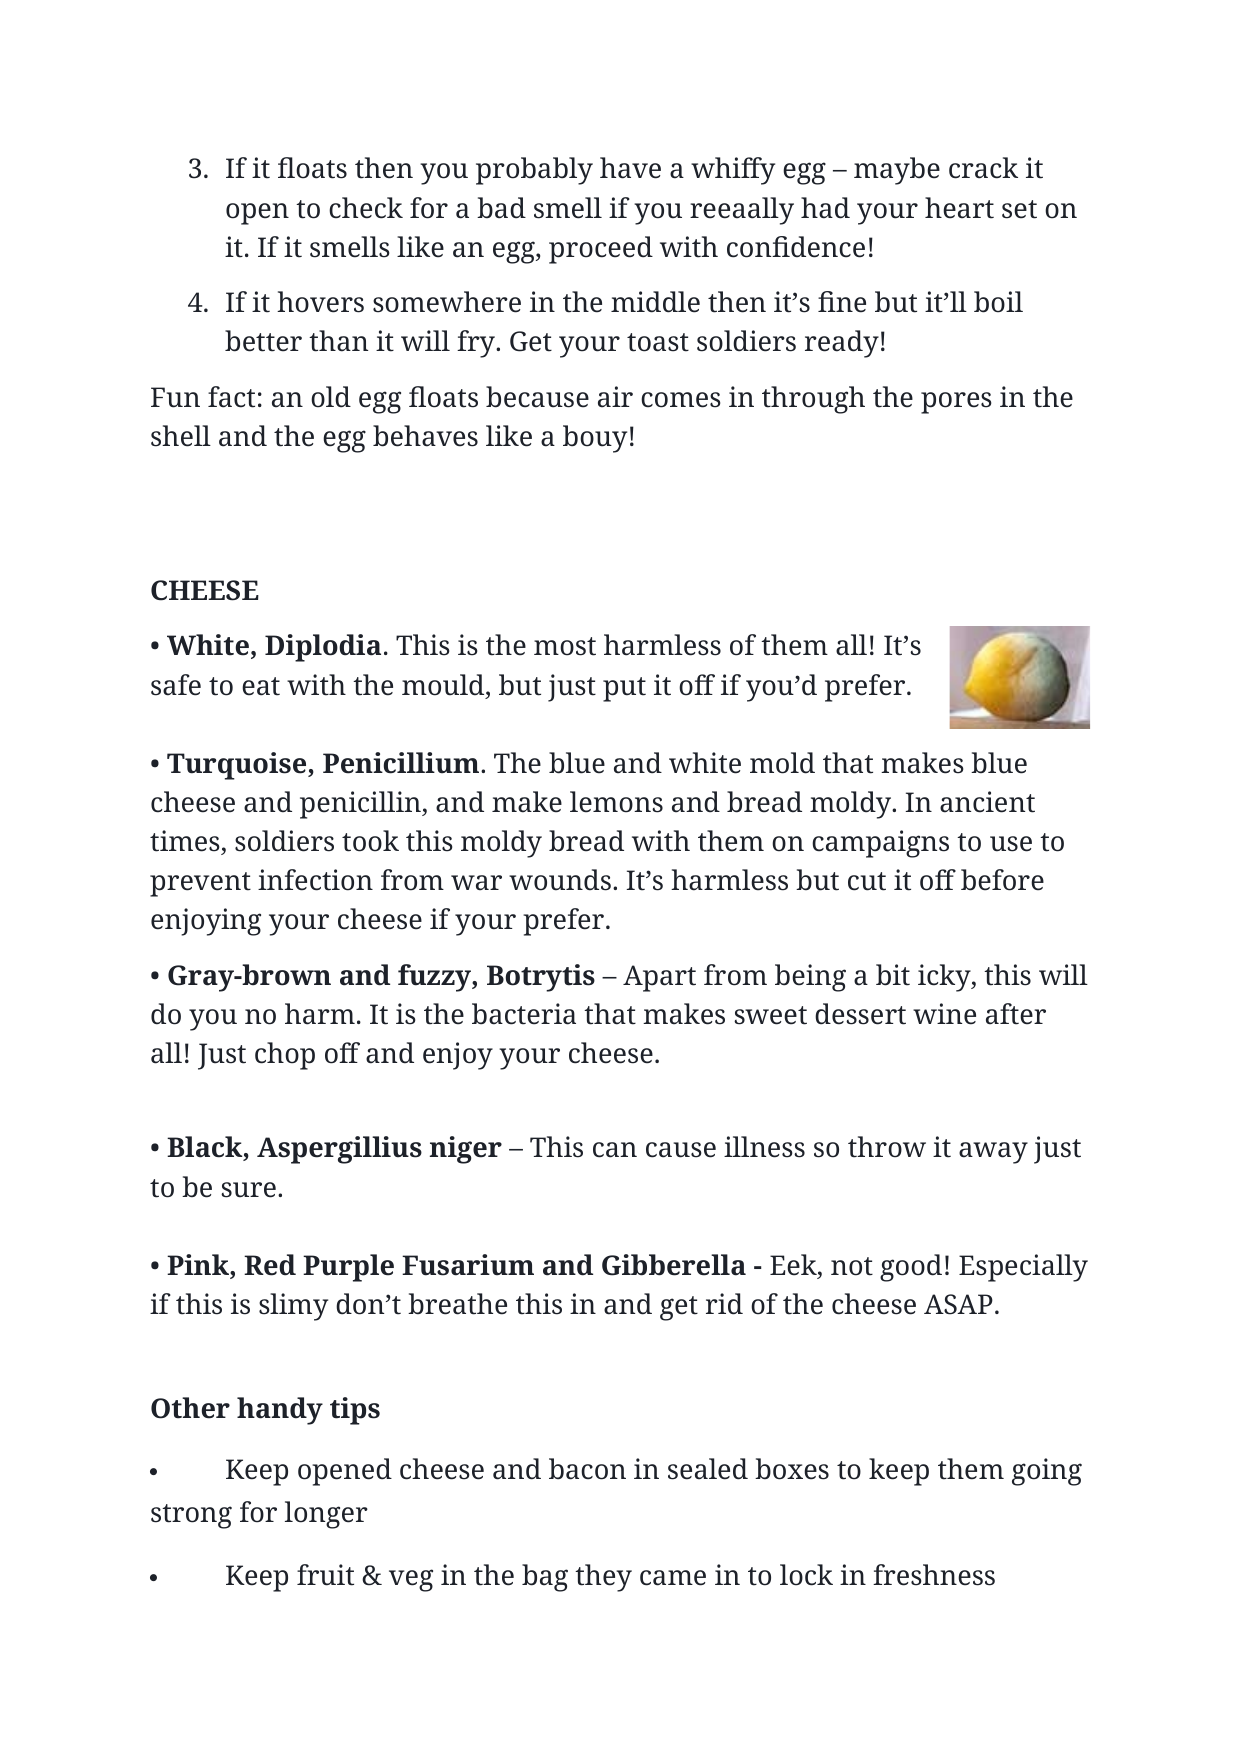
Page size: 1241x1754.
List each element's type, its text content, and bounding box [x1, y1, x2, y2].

text • White, Diplodia. This is the most harmless of them all! It’s safe to eat with the mould, but just put it off if you’d prefer. • Turquoise, Penicillium. The blue and white mold that makes blue cheese and penicillin, and make lemons and bread moldy. In ancient times, soldiers took this moldy bread with them on campaigns to use to prevent infection from war wounds. It’s harmless but cut it off before enjoying your cheese if your prefer. [150, 627, 1090, 937]
text Other handy tips [150, 1383, 1090, 1427]
list If it floats then you probably have a whiffy egg – maybe crack it open to check for a bad smell if you reeaally had your heart set on it. If it smells like an egg, proceed with confidence! [187, 150, 1090, 265]
text • Black, Aspergillius niger – This can cause illness so throw it away just to be sure. • Pink, Red Purple Fusarium and Gibberella - Eek, not good! Especially if this is slimy don’t breathe this in and get rid of the cheese ASAP. [150, 1090, 1090, 1322]
text Fun fact: an old egg floats because air comes in through the pores in the shell and the egg behaves like a bouy! [150, 379, 1090, 454]
text CHEESE [150, 571, 1090, 608]
text • Gray-brown and fuzzy, Botrytis – Apart from being a bit icky, this will do you no harm. It is the bacteria that makes sweet dessert wine after all! Just chop off and enjoy your cheese. [150, 956, 1090, 1071]
list Keep opened cheese and bacon in sealed boxes to keep them going strong for longer [150, 1443, 1090, 1531]
list Keep fruit & veg in the bag they came in to lock in freshness [150, 1549, 1090, 1593]
list If it hovers somewhere in the middle then it’s fine but it’ll boil better than it will fry. Get your toast soldiers ready! [187, 284, 1090, 360]
